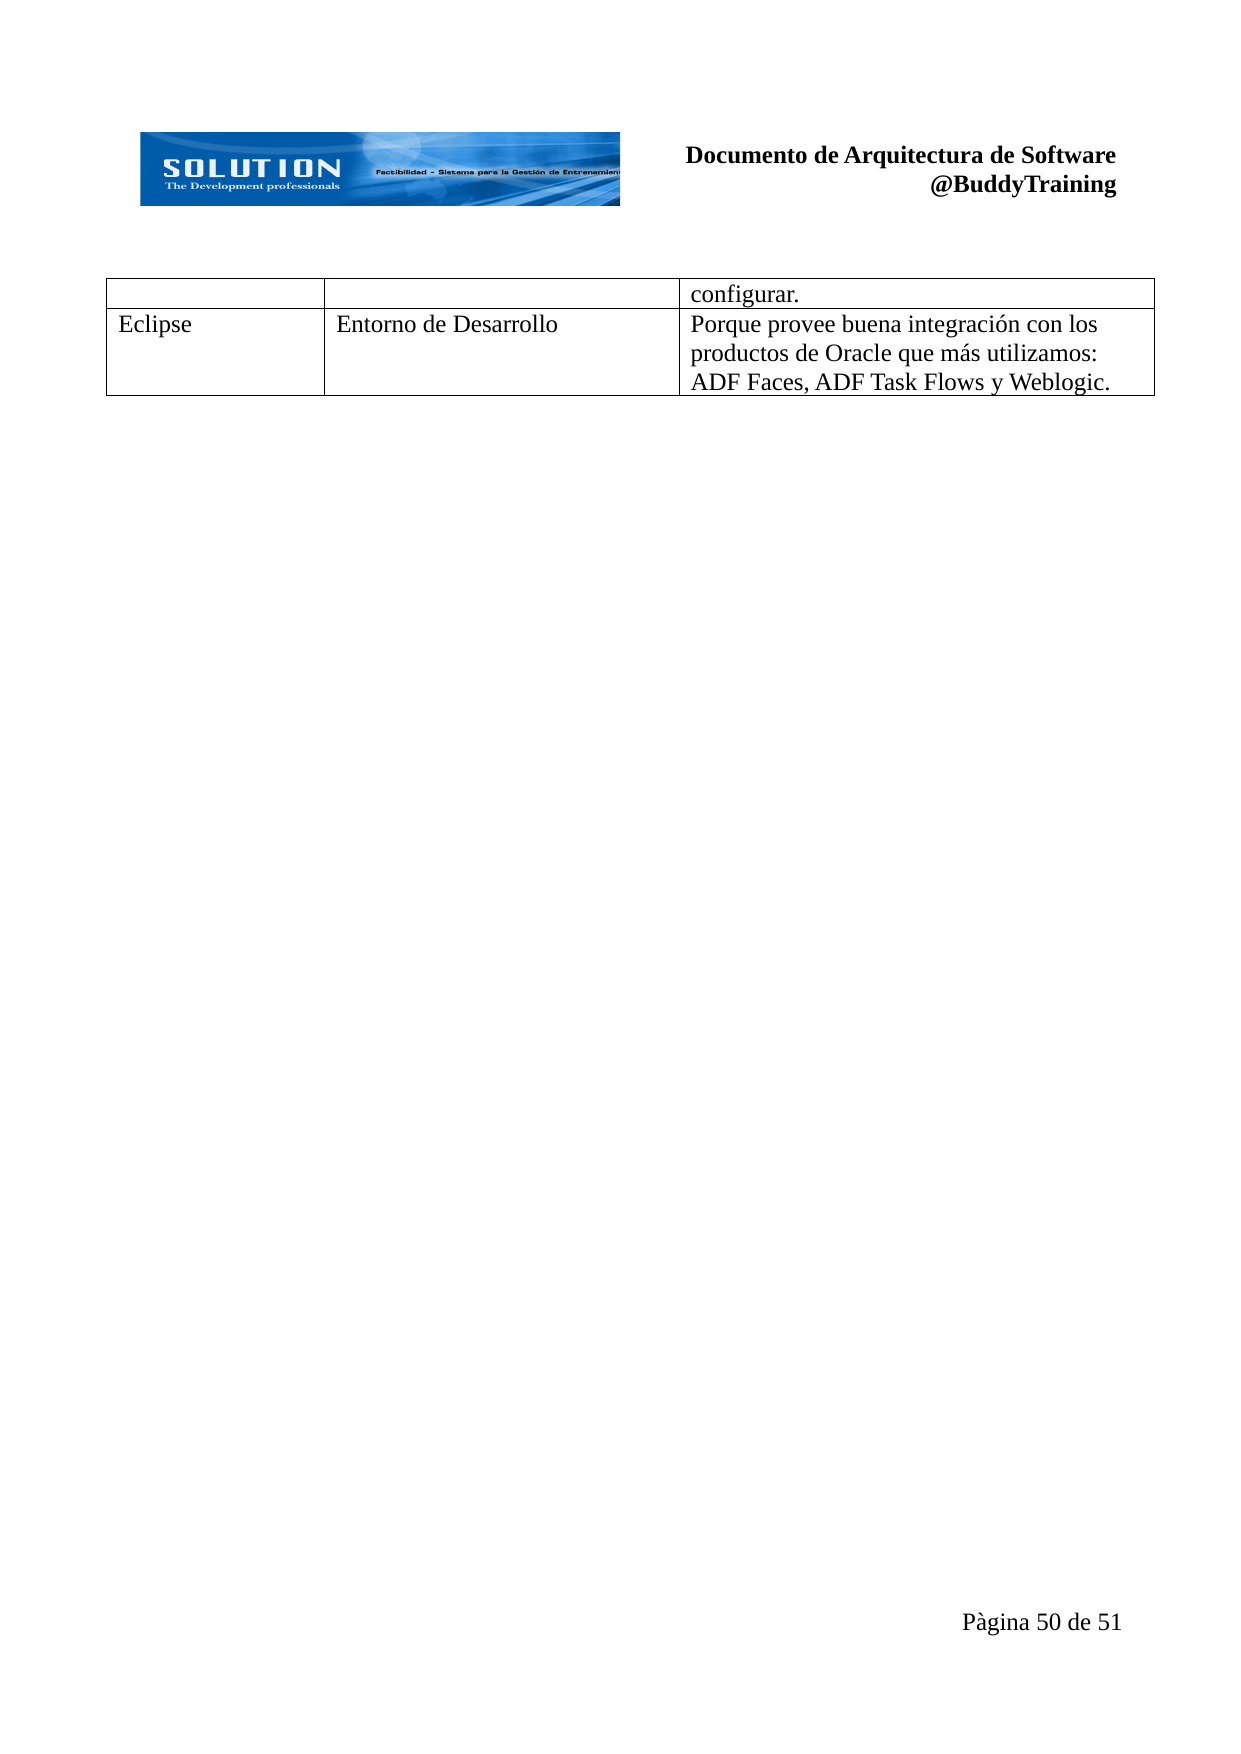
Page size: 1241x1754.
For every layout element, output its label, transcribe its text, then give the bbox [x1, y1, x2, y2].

table_cell Porque provee buena integración con los productos de Oracle que más utilizamos: ADF Faces, ADF Task Flows y Weblogic. [680, 309, 1154, 395]
picture [140, 132, 621, 206]
table_cell [107, 279, 324, 308]
table_cell configurar. [680, 279, 1154, 308]
table_cell [325, 279, 679, 308]
table_cell Entorno de Desarrollo [325, 309, 679, 395]
table_cell Eclipse [107, 309, 324, 395]
